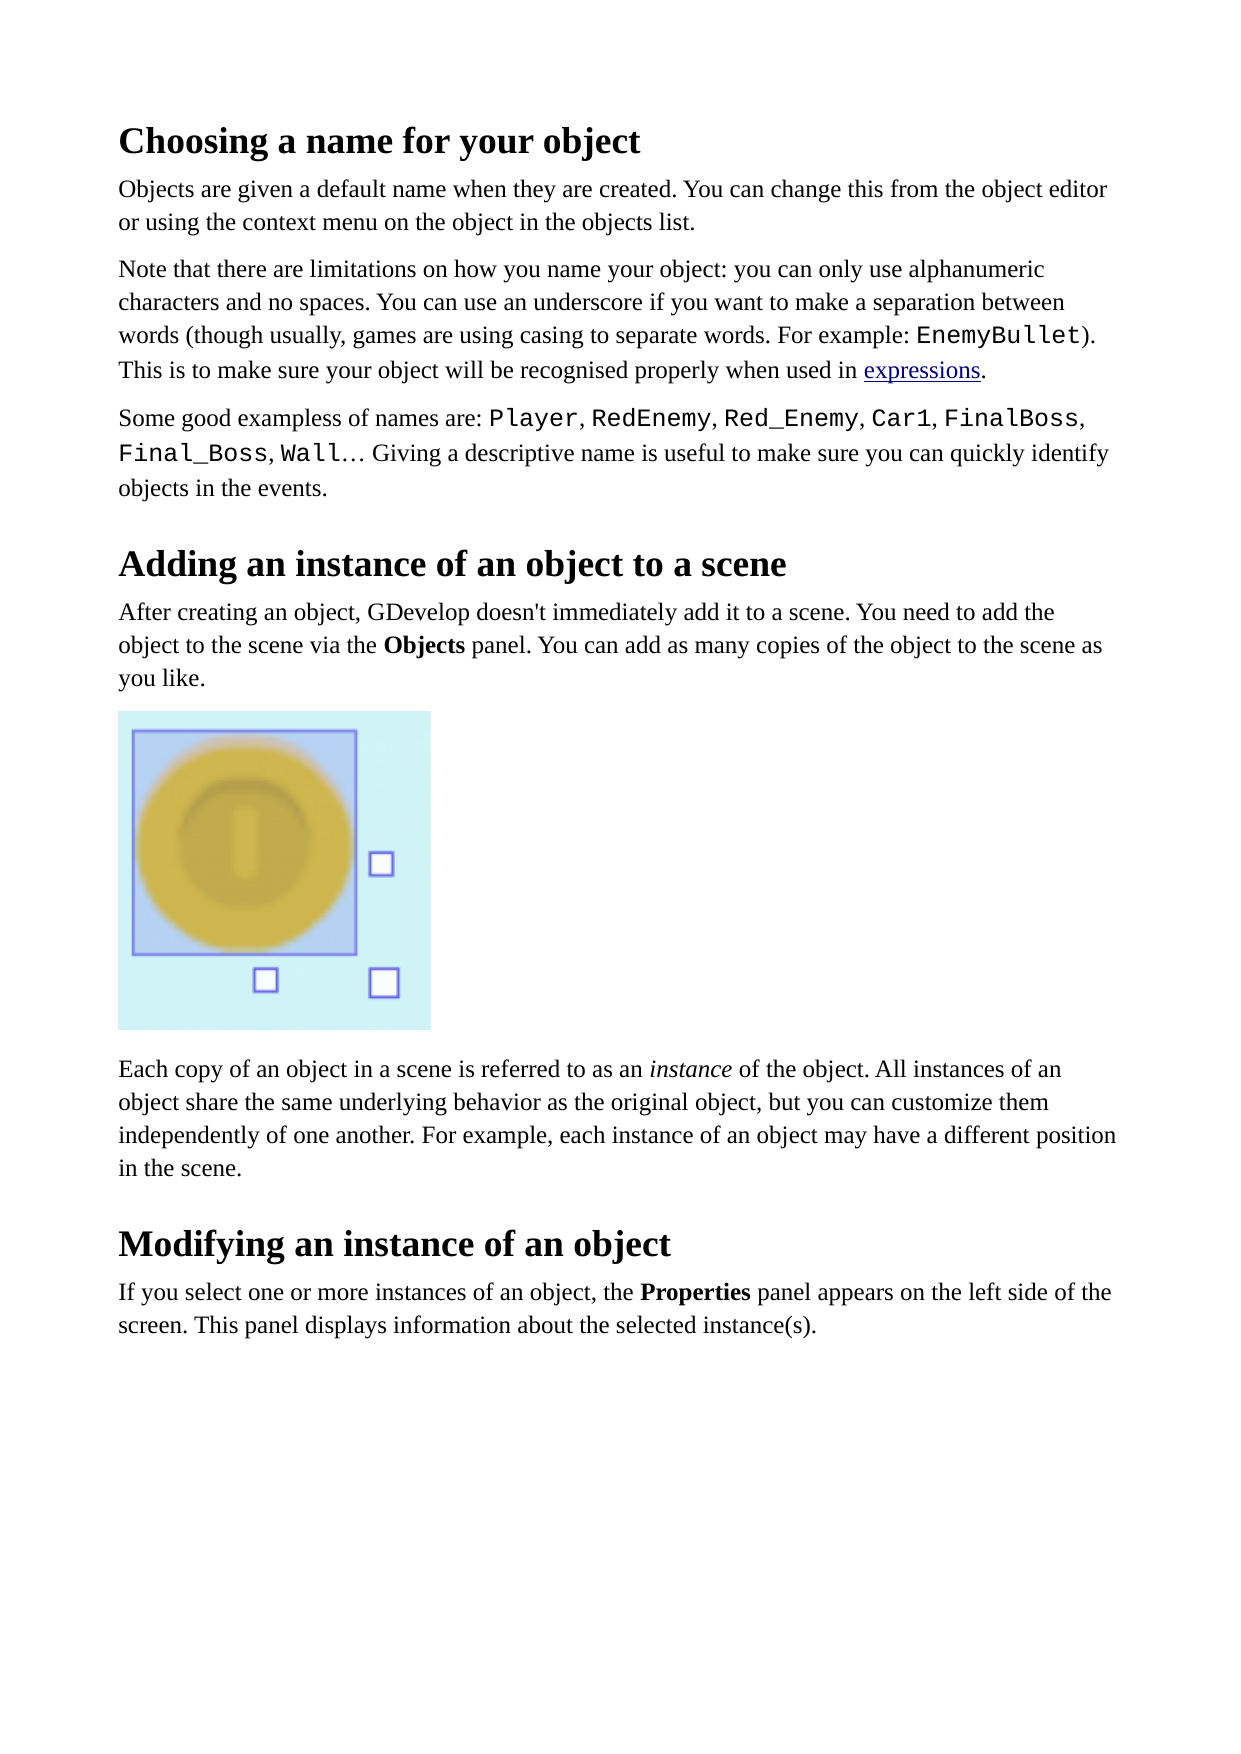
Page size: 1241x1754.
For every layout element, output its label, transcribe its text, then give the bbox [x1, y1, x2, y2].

picture [118, 711, 431, 1030]
subtitle Modifying an instance of an object [118, 1222, 1122, 1265]
text Objects are given a default name when they are created. You can change this from the object editor or using the context menu on the object in the objects list. [118, 174, 1122, 236]
subtitle Adding an instance of an object to a scene [118, 542, 1122, 585]
text Each copy of an object in a scene is referred to as an instance of the object. All instances of an object share the same underlying behavior as the original object, but you can customize them independently of one another. For example, each instance of an object may have a different position in the scene. [118, 1054, 1122, 1182]
text Note that there are limitations on how you name your object: you can only use alphanumeric characters and no spaces. You can use an underscore if you want to make a separation between words (though usually, games are using casing to separate words. For example: EnemyBullet). This is to make sure your object will be recognised properly when used in expressions. [118, 254, 1122, 384]
subtitle Choosing a name for your object [118, 118, 1122, 161]
text After creating an object, GDevelop doesn't immediately add it to a scene. You need to add the object to the scene via the Objects panel. You can add as many copies of the object to the scene as you like. [118, 597, 1122, 692]
text Some good exampless of names are: Player, RedEnemy, Red_Enemy, Car1, FinalBoss, Final_Boss, Wall… Giving a descriptive name is useful to make sure you can quickly identify objects in the events. [118, 403, 1122, 502]
text If you select one or more instances of an object, the Properties panel appears on the left side of the screen. This panel displays information about the selected instance(s). [118, 1277, 1122, 1339]
